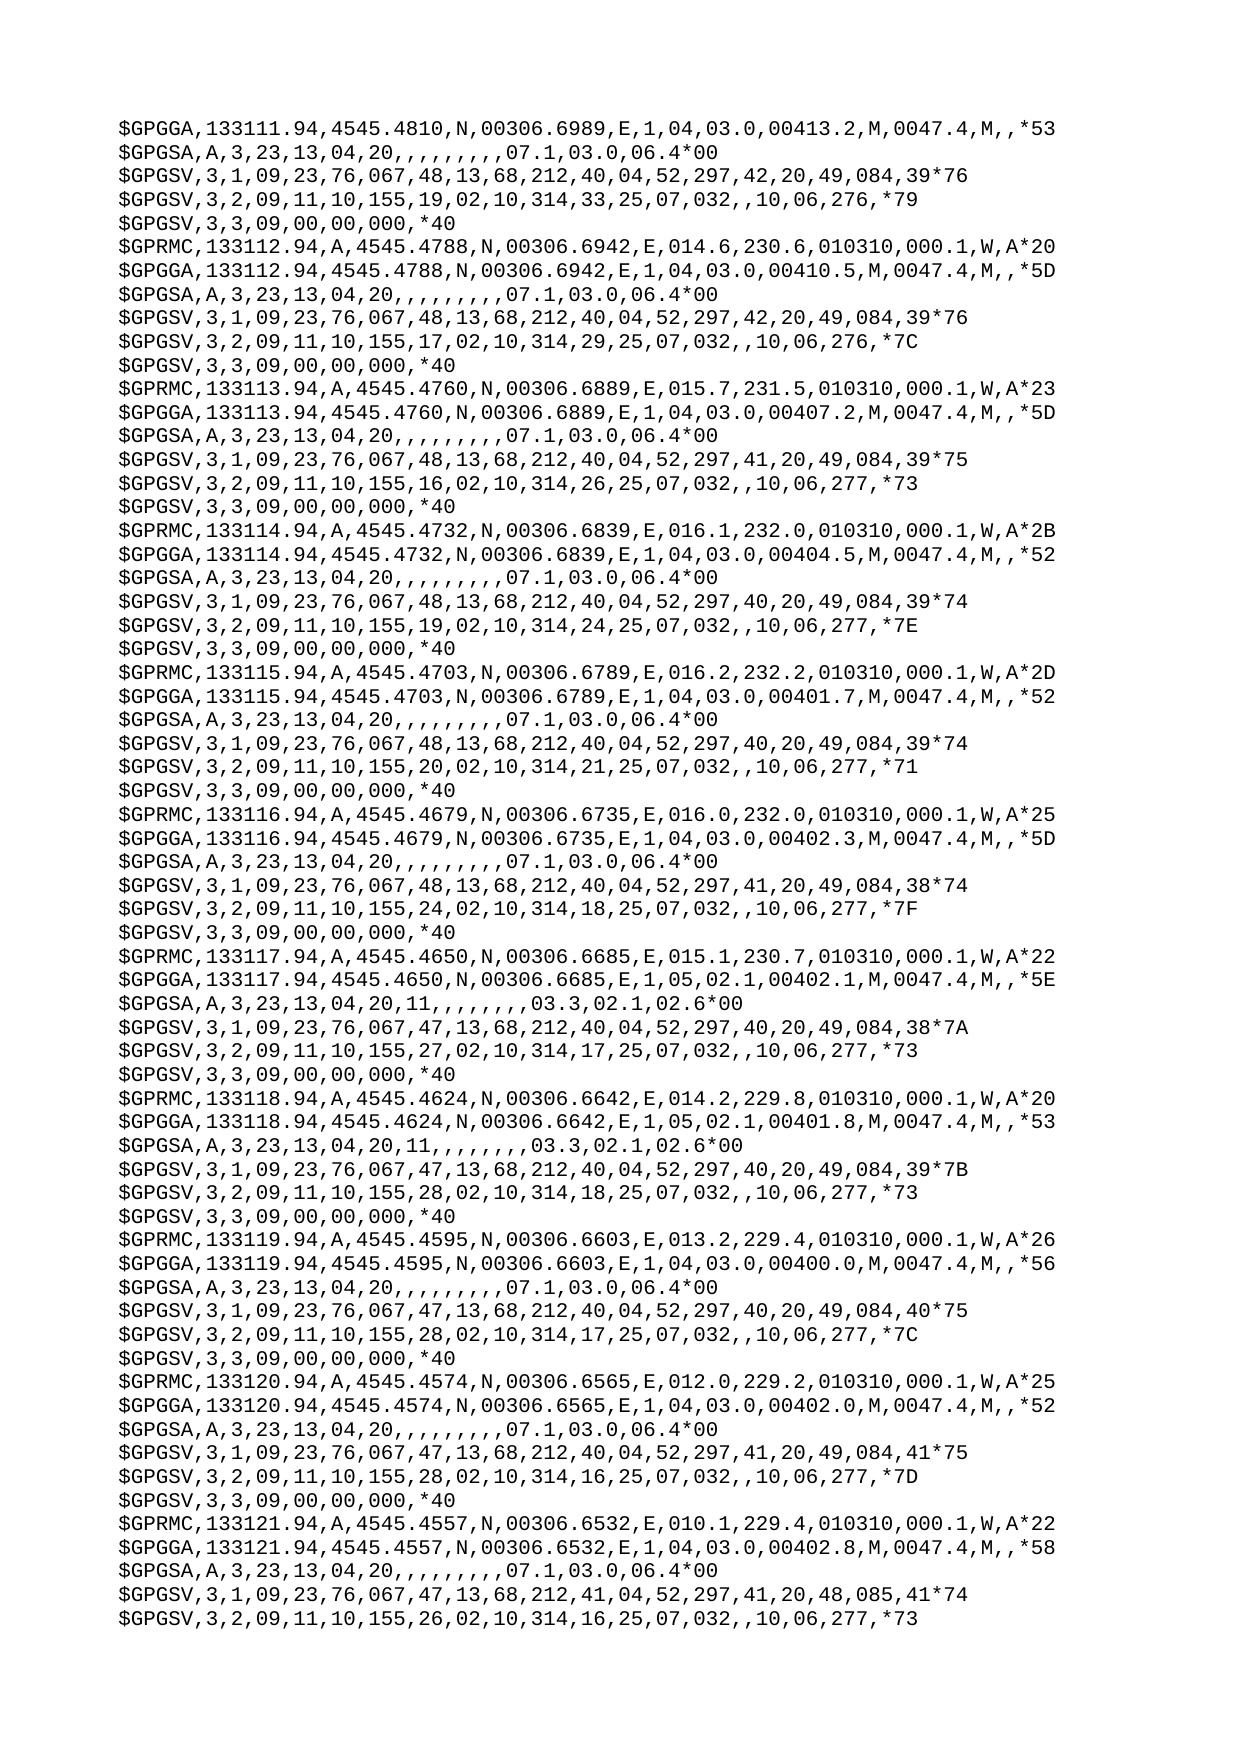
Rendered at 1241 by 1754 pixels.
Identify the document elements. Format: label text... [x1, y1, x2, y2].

text $GPGSV,3,1,09,23,76,067,47,13,68,212,40,04,52,297,40,20,49,084,39*7B [118, 1158, 1122, 1182]
text $GPGSA,A,3,23,13,04,20,,,,,,,,,07.1,03.0,06.4*00 [118, 851, 1122, 875]
text $GPGSV,3,1,09,23,76,067,48,13,68,212,40,04,52,297,40,20,49,084,39*74 [118, 733, 1122, 757]
text $GPGSV,3,3,09,00,00,000,*40 [118, 1064, 1122, 1088]
text $GPGSV,3,2,09,11,10,155,20,02,10,314,21,25,07,032,,10,06,277,*71 [118, 757, 1122, 780]
text $GPGSV,3,2,09,11,10,155,28,02,10,314,18,25,07,032,,10,06,277,*73 [118, 1182, 1122, 1206]
text $GPGSV,3,3,09,00,00,000,*40 [118, 354, 1122, 378]
text $GPGGA,133114.94,4545.4732,N,00306.6839,E,1,04,03.0,00404.5,M,0047.4,M,,*52 [118, 544, 1122, 567]
text $GPRMC,133117.94,A,4545.4650,N,00306.6685,E,015.1,230.7,010310,000.1,W,A*22 [118, 946, 1122, 969]
text $GPGGA,133120.94,4545.4574,N,00306.6565,E,1,04,03.0,00402.0,M,0047.4,M,,*52 [118, 1395, 1122, 1419]
text $GPGSA,A,3,23,13,04,20,,,,,,,,,07.1,03.0,06.4*00 [118, 142, 1122, 165]
text $GPGGA,133116.94,4545.4679,N,00306.6735,E,1,04,03.0,00402.3,M,0047.4,M,,*5D [118, 827, 1122, 851]
text $GPGSV,3,2,09,11,10,155,28,02,10,314,16,25,07,032,,10,06,277,*7D [118, 1466, 1122, 1489]
text $GPGSA,A,3,23,13,04,20,,,,,,,,,07.1,03.0,06.4*00 [118, 567, 1122, 591]
text $GPGSV,3,2,09,11,10,155,19,02,10,314,24,25,07,032,,10,06,277,*7E [118, 615, 1122, 638]
text $GPGSA,A,3,23,13,04,20,11,,,,,,,,03.3,02.1,02.6*00 [118, 993, 1122, 1017]
text $GPGSV,3,3,09,00,00,000,*40 [118, 780, 1122, 804]
text $GPRMC,133120.94,A,4545.4574,N,00306.6565,E,012.0,229.2,010310,000.1,W,A*25 [118, 1371, 1122, 1395]
text $GPGSV,3,1,09,23,76,067,47,13,68,212,40,04,52,297,40,20,49,084,38*7A [118, 1017, 1122, 1040]
text $GPGSV,3,2,09,11,10,155,16,02,10,314,26,25,07,032,,10,06,277,*73 [118, 473, 1122, 496]
text $GPRMC,133121.94,A,4545.4557,N,00306.6532,E,010.1,229.4,010310,000.1,W,A*22 [118, 1513, 1122, 1537]
text $GPGSV,3,3,09,00,00,000,*40 [118, 496, 1122, 520]
text $GPGSA,A,3,23,13,04,20,,,,,,,,,07.1,03.0,06.4*00 [118, 1419, 1122, 1442]
text $GPGSV,3,1,09,23,76,067,48,13,68,212,40,04,52,297,40,20,49,084,39*74 [118, 591, 1122, 615]
text $GPGSV,3,3,09,00,00,000,*40 [118, 1348, 1122, 1371]
text $GPGGA,133117.94,4545.4650,N,00306.6685,E,1,05,02.1,00402.1,M,0047.4,M,,*5E [118, 969, 1122, 993]
text $GPGSA,A,3,23,13,04,20,,,,,,,,,07.1,03.0,06.4*00 [118, 1277, 1122, 1300]
text $GPRMC,133112.94,A,4545.4788,N,00306.6942,E,014.6,230.6,010310,000.1,W,A*20 [118, 236, 1122, 260]
text $GPGGA,133118.94,4545.4624,N,00306.6642,E,1,05,02.1,00401.8,M,0047.4,M,,*53 [118, 1111, 1122, 1135]
text $GPGSV,3,3,09,00,00,000,*40 [118, 638, 1122, 662]
text $GPGSA,A,3,23,13,04,20,,,,,,,,,07.1,03.0,06.4*00 [118, 284, 1122, 307]
text $GPRMC,133116.94,A,4545.4679,N,00306.6735,E,016.0,232.0,010310,000.1,W,A*25 [118, 804, 1122, 827]
text $GPGGA,133112.94,4545.4788,N,00306.6942,E,1,04,03.0,00410.5,M,0047.4,M,,*5D [118, 260, 1122, 284]
text $GPGSA,A,3,23,13,04,20,11,,,,,,,,03.3,02.1,02.6*00 [118, 1135, 1122, 1158]
text $GPGGA,133119.94,4545.4595,N,00306.6603,E,1,04,03.0,00400.0,M,0047.4,M,,*56 [118, 1253, 1122, 1277]
text $GPGSV,3,1,09,23,76,067,48,13,68,212,40,04,52,297,41,20,49,084,38*74 [118, 875, 1122, 898]
text $GPRMC,133119.94,A,4545.4595,N,00306.6603,E,013.2,229.4,010310,000.1,W,A*26 [118, 1229, 1122, 1253]
text $GPGSV,3,2,09,11,10,155,24,02,10,314,18,25,07,032,,10,06,277,*7F [118, 898, 1122, 922]
text $GPGSV,3,1,09,23,76,067,48,13,68,212,40,04,52,297,42,20,49,084,39*76 [118, 307, 1122, 331]
text $GPGGA,133121.94,4545.4557,N,00306.6532,E,1,04,03.0,00402.8,M,0047.4,M,,*58 [118, 1537, 1122, 1561]
text $GPGSV,3,3,09,00,00,000,*40 [118, 213, 1122, 236]
text $GPGSV,3,1,09,23,76,067,48,13,68,212,40,04,52,297,41,20,49,084,39*75 [118, 449, 1122, 473]
text $GPGGA,133111.94,4545.4810,N,00306.6989,E,1,04,03.0,00413.2,M,0047.4,M,,*53 [118, 118, 1122, 142]
text $GPRMC,133113.94,A,4545.4760,N,00306.6889,E,015.7,231.5,010310,000.1,W,A*23 [118, 378, 1122, 402]
text $GPGSA,A,3,23,13,04,20,,,,,,,,,07.1,03.0,06.4*00 [118, 1561, 1122, 1584]
text $GPGSV,3,2,09,11,10,155,17,02,10,314,29,25,07,032,,10,06,276,*7C [118, 331, 1122, 354]
text $GPRMC,133118.94,A,4545.4624,N,00306.6642,E,014.2,229.8,010310,000.1,W,A*20 [118, 1088, 1122, 1111]
text $GPGSV,3,2,09,11,10,155,28,02,10,314,17,25,07,032,,10,06,277,*7C [118, 1324, 1122, 1348]
text $GPGSV,3,2,09,11,10,155,19,02,10,314,33,25,07,032,,10,06,276,*79 [118, 189, 1122, 213]
text $GPGSV,3,3,09,00,00,000,*40 [118, 1489, 1122, 1513]
text $GPGGA,133113.94,4545.4760,N,00306.6889,E,1,04,03.0,00407.2,M,0047.4,M,,*5D [118, 402, 1122, 426]
text $GPGSV,3,1,09,23,76,067,47,13,68,212,40,04,52,297,41,20,49,084,41*75 [118, 1442, 1122, 1466]
text $GPGSV,3,3,09,00,00,000,*40 [118, 1206, 1122, 1229]
text $GPGSA,A,3,23,13,04,20,,,,,,,,,07.1,03.0,06.4*00 [118, 709, 1122, 733]
text $GPGSV,3,1,09,23,76,067,48,13,68,212,40,04,52,297,42,20,49,084,39*76 [118, 165, 1122, 189]
text $GPRMC,133115.94,A,4545.4703,N,00306.6789,E,016.2,232.2,010310,000.1,W,A*2D [118, 662, 1122, 686]
text $GPGSV,3,1,09,23,76,067,47,13,68,212,40,04,52,297,40,20,49,084,40*75 [118, 1300, 1122, 1324]
text $GPGSA,A,3,23,13,04,20,,,,,,,,,07.1,03.0,06.4*00 [118, 426, 1122, 449]
text $GPGSV,3,2,09,11,10,155,26,02,10,314,16,25,07,032,,10,06,277,*73 [118, 1608, 1122, 1631]
text $GPGSV,3,3,09,00,00,000,*40 [118, 922, 1122, 946]
text $GPRMC,133114.94,A,4545.4732,N,00306.6839,E,016.1,232.0,010310,000.1,W,A*2B [118, 520, 1122, 544]
text $GPGSV,3,2,09,11,10,155,27,02,10,314,17,25,07,032,,10,06,277,*73 [118, 1040, 1122, 1064]
text $GPGGA,133115.94,4545.4703,N,00306.6789,E,1,04,03.0,00401.7,M,0047.4,M,,*52 [118, 686, 1122, 709]
text $GPGSV,3,1,09,23,76,067,47,13,68,212,41,04,52,297,41,20,48,085,41*74 [118, 1584, 1122, 1608]
